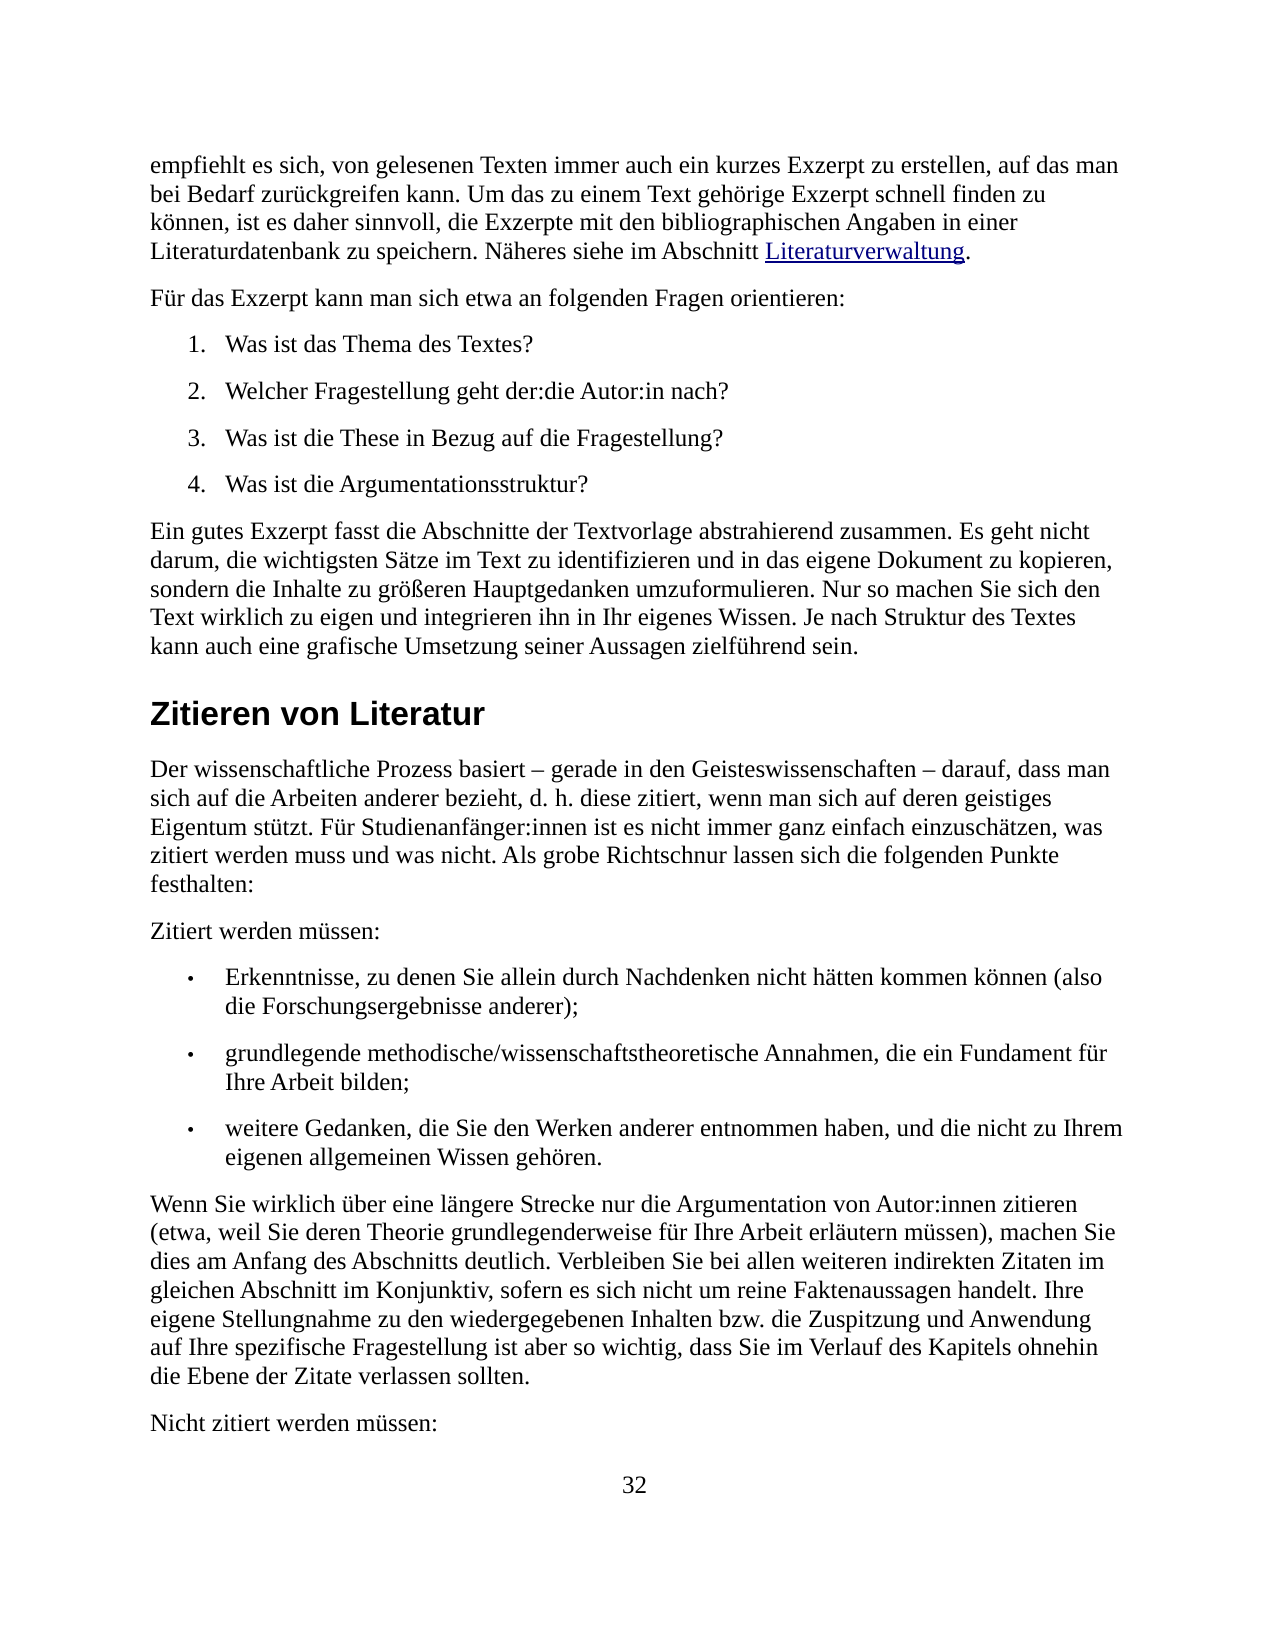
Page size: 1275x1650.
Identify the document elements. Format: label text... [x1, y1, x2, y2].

text Nicht zitiert werden müssen: [150, 1408, 1125, 1437]
text Der wissenschaftliche Prozess basiert – gerade in den Geisteswissenschaften – darauf, dass man sich auf die Arbeiten anderer bezieht, d. h. diese zitiert, wenn man sich auf deren geistiges Eigentum stützt. Für Studienanfänger:innen ist es nicht immer ganz einfach einzuschätzen, was zitiert werden muss und was nicht. Als grobe Richtschnur lassen sich die folgenden Punkte festhalten: [150, 754, 1125, 898]
text Ein gutes Exzerpt fasst die Abschnitte der Textvorlage abstrahierend zusammen. Es geht nicht darum, die wichtigsten Sätze im Text zu identifizieren und in das eigene Dokument zu kopieren, sondern die Inhalte zu größeren Hauptgedanken umzuformulieren. Nur so machen Sie sich den Text wirklich zu eigen und integrieren ihn in Ihr eigenes Wissen. Je nach Struktur des Textes kann auch eine grafische Umsetzung seiner Aussagen zielführend sein. [150, 516, 1125, 660]
list Erkenntnisse, zu denen Sie allein durch Nachdenken nicht hätten kommen können (also die Forschungsergebnisse anderer); [187, 962, 1125, 1020]
text Zitiert werden müssen: [150, 916, 1125, 944]
list Welcher Fragestellung geht der:die Autor:in nach? [187, 376, 1125, 405]
text Wenn Sie wirklich über eine längere Strecke nur die Argumentation von Autor:innen zitieren (etwa, weil Sie deren Theorie grundlegenderweise für Ihre Arbeit erläutern müssen), machen Sie dies am Anfang des Abschnitts deutlich. Verbleiben Sie bei allen weiteren indirekten Zitaten im gleichen Abschnitt im Konjunktiv, sofern es sich nicht um reine Faktenaussagen handelt. Ihre eigene Stellungnahme zu den wiedergegebenen Inhalten bzw. die Zuspitzung und Anwendung auf Ihre spezifische Fragestellung ist aber so wichtig, dass Sie im Verlauf des Kapitels ohnehin die Ebene der Zitate verlassen sollten. [150, 1189, 1125, 1390]
list Was ist die These in Bezug auf die Fragestellung? [187, 423, 1125, 452]
text empfiehlt es sich, von gelesenen Texten immer auch ein kurzes Exzerpt zu erstellen, auf das man bei Bedarf zurückgreifen kann. Um das zu einem Text gehörige Exzerpt schnell finden zu können, ist es daher sinnvoll, die Exzerpte mit den bibliographischen Angaben in einer Literaturdatenbank zu speichern. Näheres siehe im Abschnitt Literaturverwaltung. [150, 150, 1125, 265]
list Was ist die Argumentationsstruktur? [187, 469, 1125, 498]
subtitle Zitieren von Literatur [150, 694, 1125, 733]
list grundlegende methodische/​wissenschaftstheoretische Annahmen, die ein Fundament für Ihre Arbeit bilden; [187, 1038, 1125, 1095]
list Was ist das Thema des Textes? [187, 329, 1125, 358]
list weitere Gedanken, die Sie den Werken anderer entnommen haben, und die nicht zu Ihrem eigenen allgemeinen Wissen gehören. [187, 1113, 1125, 1171]
text Für das Exzerpt kann man sich etwa an folgenden Fragen orientieren: [150, 283, 1125, 312]
